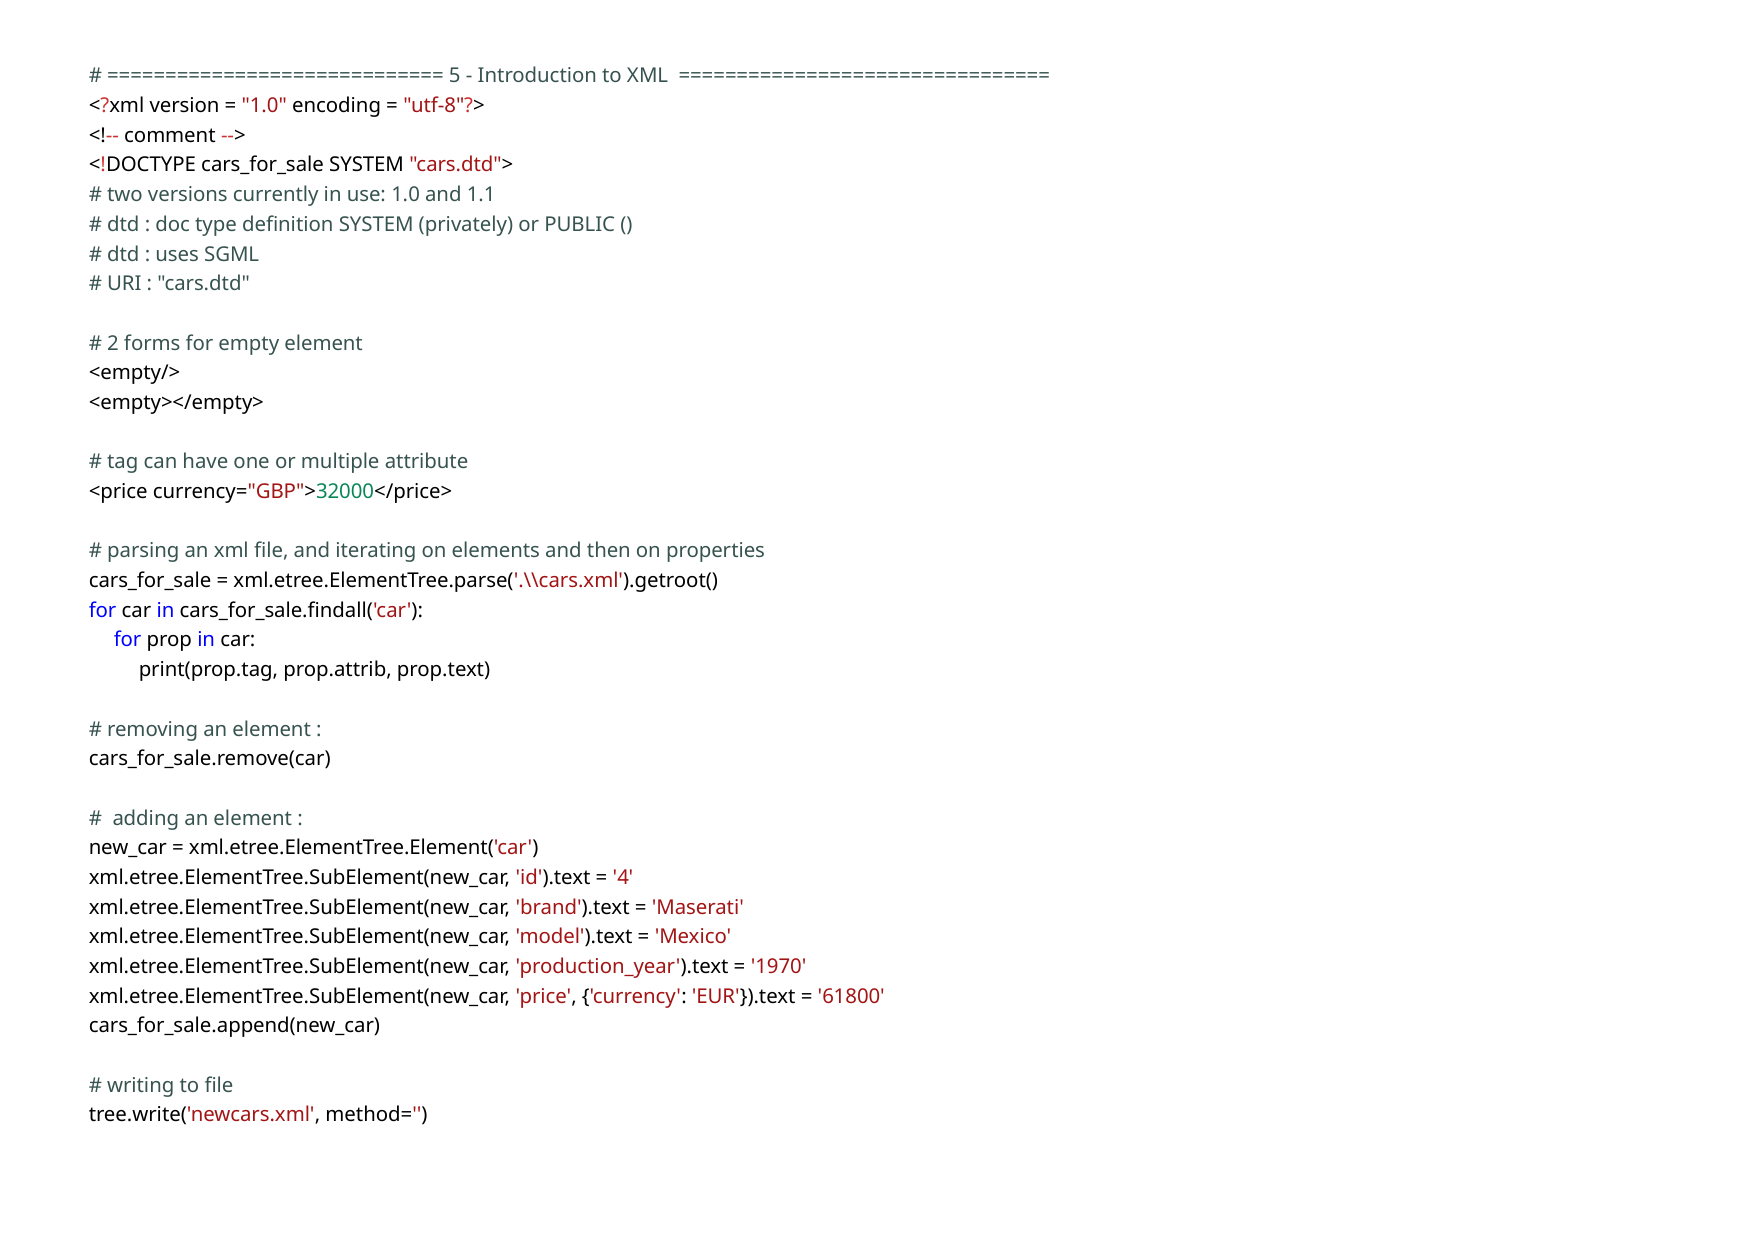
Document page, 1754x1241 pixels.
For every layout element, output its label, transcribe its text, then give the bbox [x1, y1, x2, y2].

text xml.etree.ElementTree.SubElement(new_car, 'brand').text = 'Maserati' [88, 890, 1724, 920]
text # dtd : doc type definition SYSTEM (privately) or PUBLIC () [88, 207, 1724, 237]
text cars_for_sale.remove(car) [88, 742, 1724, 772]
text new_car = xml.etree.ElementTree.Element('car') [88, 831, 1724, 861]
text <?xml version = "1.0" encoding = "utf-8"?> [88, 89, 1724, 118]
text print(prop.tag, prop.attrib, prop.text) [88, 653, 1724, 682]
text xml.etree.ElementTree.SubElement(new_car, 'model').text = 'Mexico' [88, 920, 1724, 950]
text # removing an element : [88, 712, 1724, 742]
text # two versions currently in use: 1.0 and 1.1 [88, 178, 1724, 207]
text # 2 forms for empty element [88, 326, 1724, 356]
text for prop in car: [88, 623, 1724, 653]
text <!DOCTYPE cars_for_sale SYSTEM "cars.dtd"> [88, 148, 1724, 178]
text xml.etree.ElementTree.SubElement(new_car, 'production_year').text = '1970' [88, 950, 1724, 979]
text <empty></empty> [88, 386, 1724, 415]
text # tag can have one or multiple attribute [88, 445, 1724, 475]
text xml.etree.ElementTree.SubElement(new_car, 'id').text = '4' [88, 861, 1724, 890]
text # URI : "cars.dtd" [88, 267, 1724, 297]
text cars_for_sale = xml.etree.ElementTree.parse('.\\cars.xml').getroot() [88, 564, 1724, 593]
text # adding an element : [88, 801, 1724, 831]
text # writing to file [88, 1068, 1724, 1098]
text <empty/> [88, 356, 1724, 386]
text xml.etree.ElementTree.SubElement(new_car, 'price', {'currency': 'EUR'}).text = '61800' [88, 979, 1724, 1009]
text for car in cars_for_sale.findall('car'): [88, 593, 1724, 623]
text <price currency="GBP">32000</price> [88, 475, 1724, 504]
text cars_for_sale.append(new_car) [88, 1009, 1724, 1039]
text # ============================= 5 - Introduction to XML ================================ [88, 59, 1724, 89]
text # dtd : uses SGML [88, 237, 1724, 267]
text # parsing an xml file, and iterating on elements and then on properties [88, 534, 1724, 564]
text <!-- comment --> [88, 118, 1724, 148]
text tree.write('newcars.xml', method='') [88, 1098, 1724, 1128]
